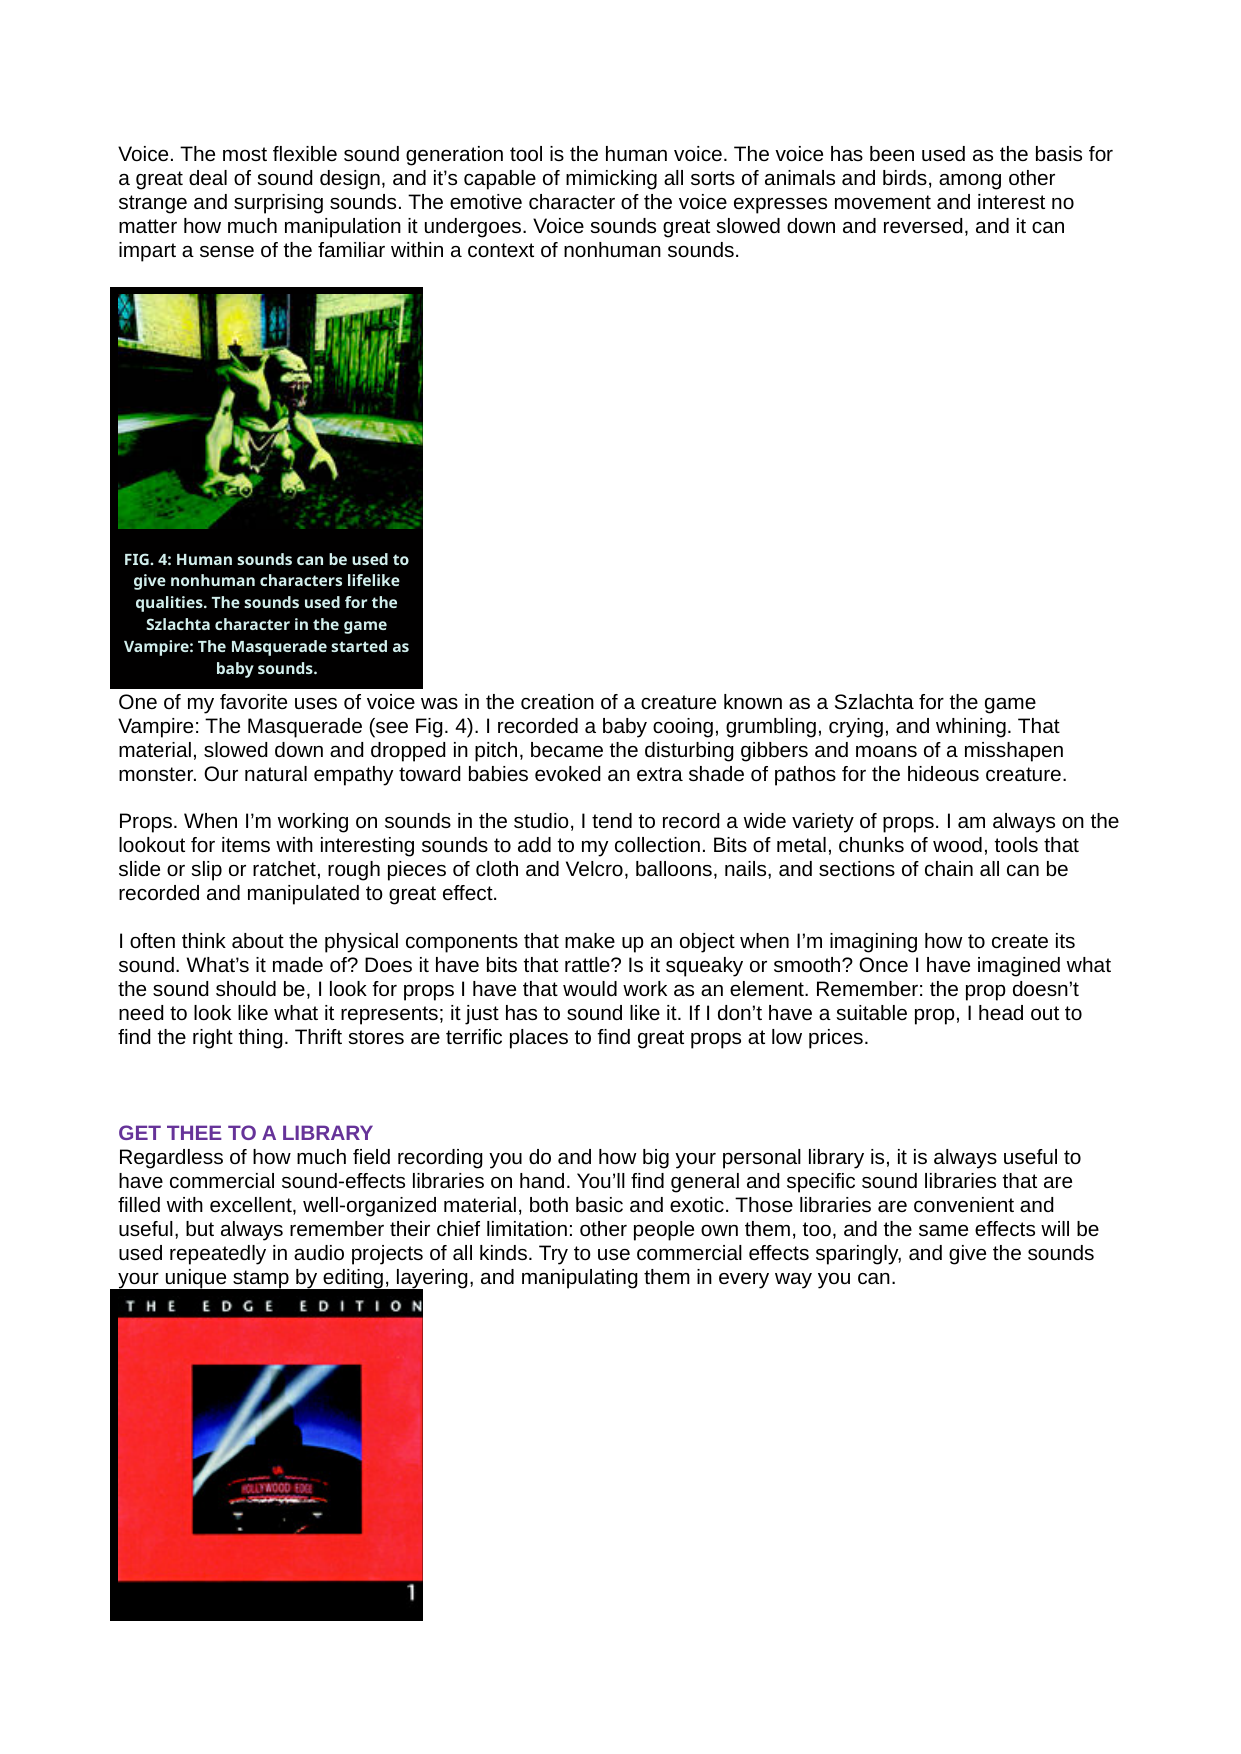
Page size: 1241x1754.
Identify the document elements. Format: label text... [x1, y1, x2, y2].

table_header [110, 1289, 423, 1621]
table_header [110, 287, 423, 537]
text Voice. The most flexible sound generation tool is the human voice. The voice has been used as the basis for a great deal of sound design, and it’s capable of mimicking all sorts of animals and birds, among other strange and surprising sounds. The emotive character of the voice expresses movement and interest no matter how much manipulation it undergoes. Voice sounds great slowed down and reversed, and it can impart a sense of the familiar within a context of nonhuman sounds. [118, 118, 1122, 262]
picture [118, 294, 423, 529]
table_cell FIG. 4: Human sounds can be used to give nonhuman characters lifelike qualities. The sounds used for the Szlachta character in the game Vampire: The Masquerade started as baby sounds. [110, 537, 423, 689]
picture [118, 1296, 423, 1614]
text One of my favorite uses of voice was in the creation of a creature known as a Szlachta for the game Vampire: The Masquerade (see Fig. 4). I recorded a baby cooing, grumbling, crying, and whining. That material, slowed down and dropped in pitch, became the disturbing gibbers and moans of a misshapen monster. Our natural empathy toward babies evoked an extra shade of pathos for the hideous creature. Props. When I’m working on sounds in the studio, I tend to record a wide variety of props. I am always on the lookout for items with interesting sounds to add to my collection. Bits of metal, chunks of wood, tools that slide or slip or ratchet, rough pieces of cloth and Velcro, balloons, nails, and sections of chain all can be recorded and manipulated to great effect. I often think about the physical components that make up an object when I’m imagining how to create its sound. What’s it made of? Does it have bits that rattle? Is it squeaky or smooth? Once I have imagined what the sound should be, I look for props I have that would work as an element. Remember: the prop doesn’t need to look like what it represents; it just has to sound like it. If I don’t have a suitable prop, I head out to find the right thing. Thrift stores are terrific places to find great props at low prices. [118, 689, 1122, 1049]
text GET THEE TO A LIBRARY Regardless of how much field recording you do and how big your personal library is, it is always useful to have commercial sound-effects libraries on hand. You’ll find general and specific sound libraries that are filled with excellent, well-organized material, both basic and exotic. Those libraries are convenient and useful, but always remember their chief limitation: other people own them, too, and the same effects will be used repeatedly in audio projects of all kinds. Try to use commercial effects sparingly, and give the sounds your unique stamp by editing, layering, and manipulating them in every way you can. [118, 1097, 1122, 1288]
